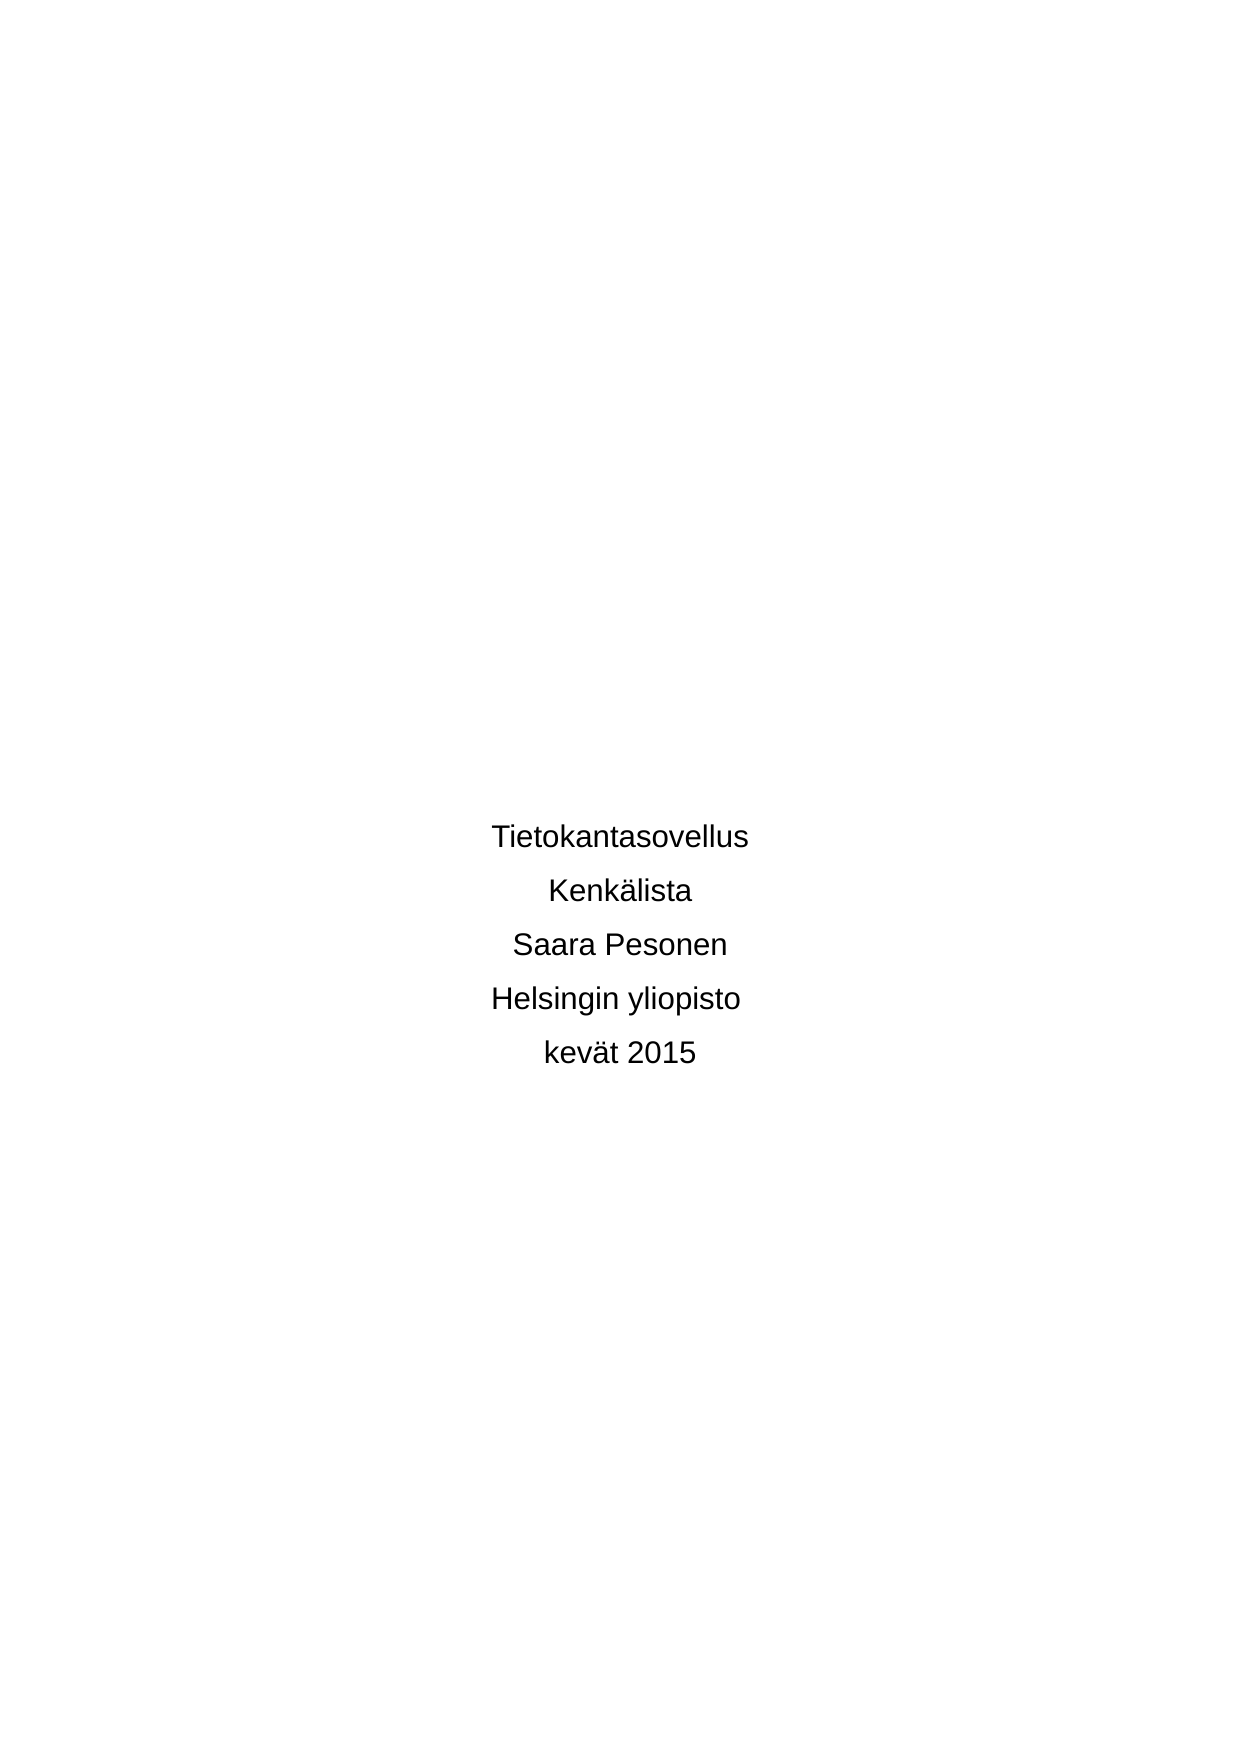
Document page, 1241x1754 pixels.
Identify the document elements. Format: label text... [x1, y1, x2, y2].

text kevät 2015 [118, 1034, 1122, 1069]
text Helsingin yliopisto [118, 980, 1122, 1016]
text Kenkälista [118, 872, 1122, 908]
text Saara Pesonen [118, 926, 1122, 962]
text Tietokantasovellus [118, 818, 1122, 854]
